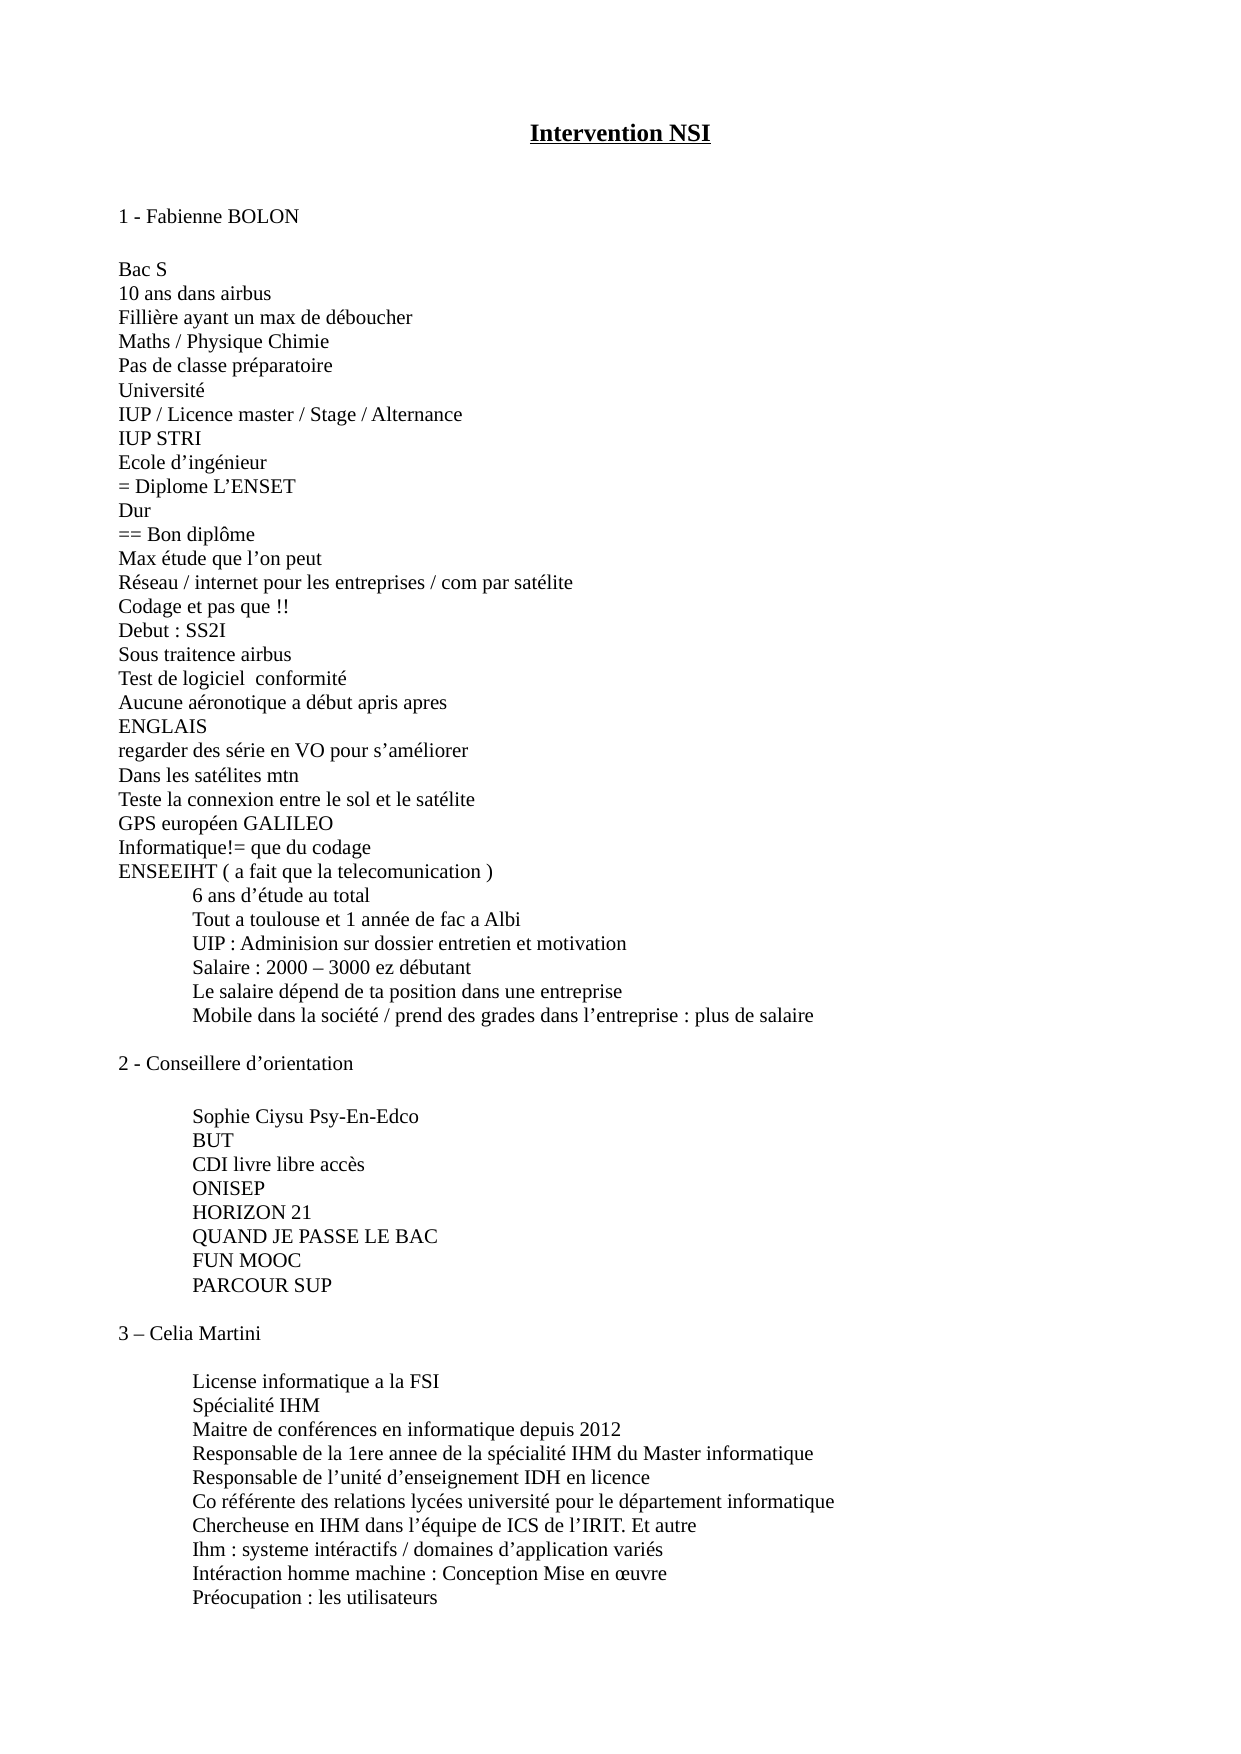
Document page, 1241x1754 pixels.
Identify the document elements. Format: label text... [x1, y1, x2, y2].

text Co référente des relations lycées université pour le département informatique [118, 1489, 1122, 1513]
text regarder des série en VO pour s’améliorer [118, 738, 1122, 762]
text 6 ans d’étude au total Tout a toulouse et 1 année de fac a Albi UIP : Adminision sur dossier entretien et motivation [118, 883, 1122, 955]
text Sous traitence airbus Test de logiciel conformité [118, 642, 1122, 690]
text Responsable de l’unité d’enseignement IDH en licence [118, 1465, 1122, 1489]
text 1 - Fabienne BOLON [118, 176, 1122, 257]
text ENSEEIHT ( a fait que la telecomunication ) [118, 859, 1122, 883]
text FUN MOOC [118, 1248, 1122, 1272]
text Codage et pas que !! [118, 594, 1122, 618]
text ONISEP [118, 1176, 1122, 1200]
text License informatique a la FSI Spécialité IHM [118, 1369, 1122, 1417]
text ENGLAIS [118, 714, 1122, 738]
text Responsable de la 1ere annee de la spécialité IHM du Master informatique [118, 1441, 1122, 1465]
text Intervention NSI [118, 118, 1122, 176]
text Chercheuse en IHM dans l’équipe de ICS de l’IRIT. Et autre Ihm : systeme intéractifs / domaines d’application variés Intéraction homme machine : Conception Mise en œuvre Préocupation : les utilisateurs [118, 1513, 1122, 1609]
text GPS européen GALILEO [118, 811, 1122, 835]
text Réseau / internet pour les entreprises / com par satélite [118, 570, 1122, 594]
text Informatique!= que du codage [118, 835, 1122, 859]
text Bac S 10 ans dans airbus Fillière ayant un max de déboucher [118, 257, 1122, 329]
text Maitre de conférences en informatique depuis 2012 [118, 1417, 1122, 1441]
text Maths / Physique Chimie Pas de classe préparatoire Université IUP / Licence master / Stage / Alternance IUP STRI Ecole d’ingénieur = Diplome L’ENSET Dur == Bon diplôme Max étude que l’on peut [118, 329, 1122, 570]
text HORIZON 21 [118, 1200, 1122, 1224]
text 2 - Conseillere d’orientation [118, 1051, 1122, 1075]
text CDI livre libre accès [118, 1152, 1122, 1176]
text BUT [118, 1128, 1122, 1152]
text 3 – Celia Martini [118, 1297, 1122, 1369]
text QUAND JE PASSE LE BAC [118, 1224, 1122, 1248]
text Dans les satélites mtn [118, 762, 1122, 787]
text PARCOUR SUP [118, 1272, 1122, 1297]
text Salaire : 2000 – 3000 ez débutant Le salaire dépend de ta position dans une entreprise [118, 955, 1122, 1003]
text Sophie Ciysu Psy-En-Edco [118, 1104, 1122, 1128]
text Teste la connexion entre le sol et le satélite [118, 787, 1122, 811]
text Debut : SS2I [118, 618, 1122, 642]
text Mobile dans la société / prend des grades dans l’entreprise : plus de salaire [118, 1003, 1122, 1051]
text Aucune aéronotique a début apris apres [118, 690, 1122, 714]
